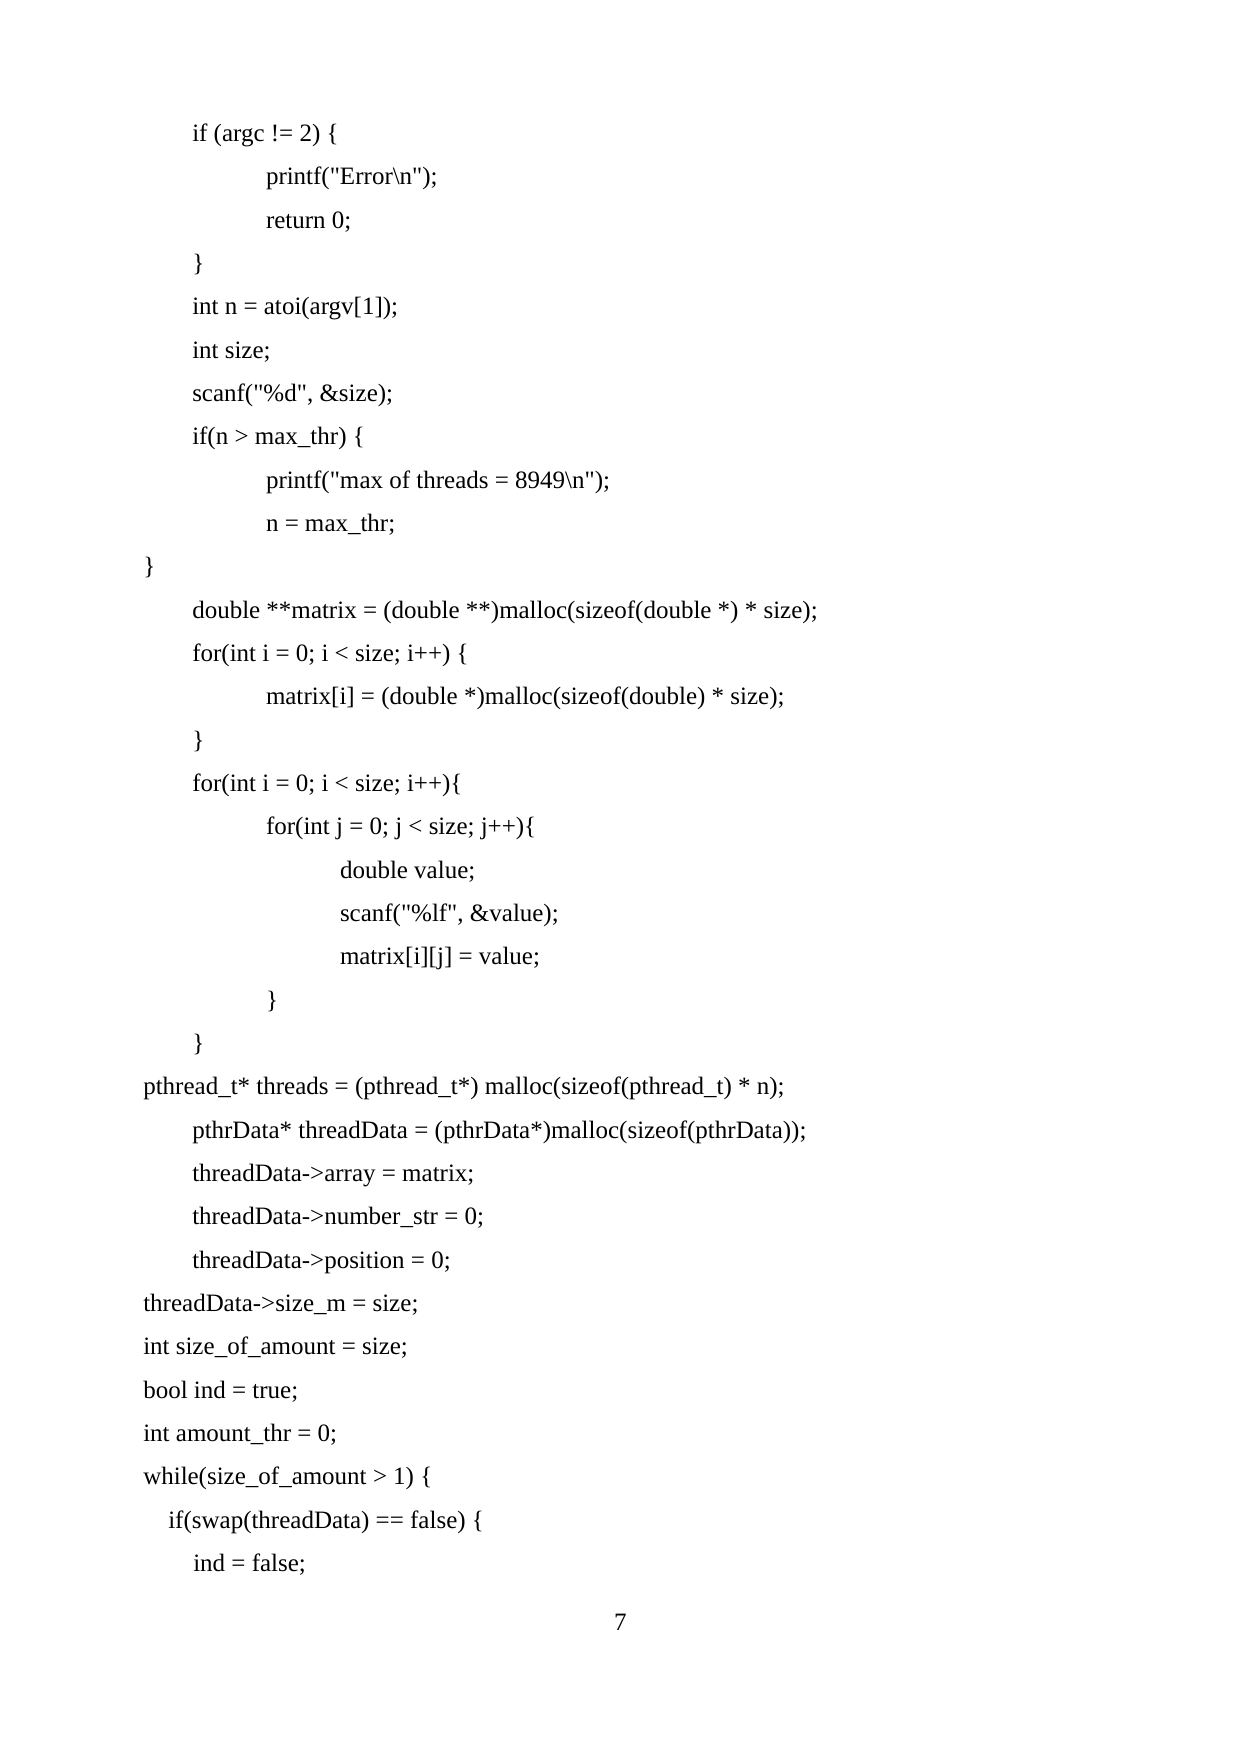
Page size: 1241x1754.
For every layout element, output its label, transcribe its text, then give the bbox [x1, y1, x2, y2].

text if(n > max_thr) { [118, 421, 1122, 450]
text if(swap(threadData) == false) { [118, 1505, 1122, 1533]
text int amount_thr = 0; [118, 1418, 1122, 1447]
text threadData->number_str = 0; [118, 1201, 1122, 1230]
text } [118, 551, 1122, 580]
text bool ind = true; [118, 1375, 1122, 1403]
text threadData->size_m = size; [118, 1288, 1122, 1317]
text scanf("%lf", &value); [118, 898, 1122, 927]
text double value; [118, 855, 1122, 883]
text scanf("%d", &size); [118, 378, 1122, 407]
text n = max_thr; [118, 508, 1122, 537]
text pthrData* threadData = (pthrData*)malloc(sizeof(pthrData)); [118, 1115, 1122, 1143]
text int size_of_amount = size; [118, 1331, 1122, 1360]
text } [118, 1028, 1122, 1057]
text ind = false; [118, 1548, 1122, 1577]
text matrix[i][j] = value; [118, 941, 1122, 970]
text threadData->array = matrix; [118, 1158, 1122, 1187]
text for(int j = 0; j < size; j++){ [118, 811, 1122, 840]
text while(size_of_amount > 1) { [118, 1461, 1122, 1490]
text } [118, 985, 1122, 1013]
text } [118, 725, 1122, 753]
text int size; [118, 335, 1122, 363]
text return 0; [118, 205, 1122, 233]
text matrix[i] = (double *)malloc(sizeof(double) * size); [118, 681, 1122, 710]
text pthread_t* threads = (pthread_t*) malloc(sizeof(pthread_t) * n); [118, 1071, 1122, 1100]
text double **matrix = (double **)malloc(sizeof(double *) * size); [118, 595, 1122, 623]
text if (argc != 2) { [118, 118, 1122, 147]
text int n = atoi(argv[1]); [118, 291, 1122, 320]
text printf("Error\n"); [118, 161, 1122, 190]
text threadData->position = 0; [118, 1245, 1122, 1273]
text for(int i = 0; i < size; i++) { [118, 638, 1122, 667]
text } [118, 248, 1122, 277]
text for(int i = 0; i < size; i++){ [118, 768, 1122, 797]
text printf("max of threads = 8949\n"); [118, 465, 1122, 493]
